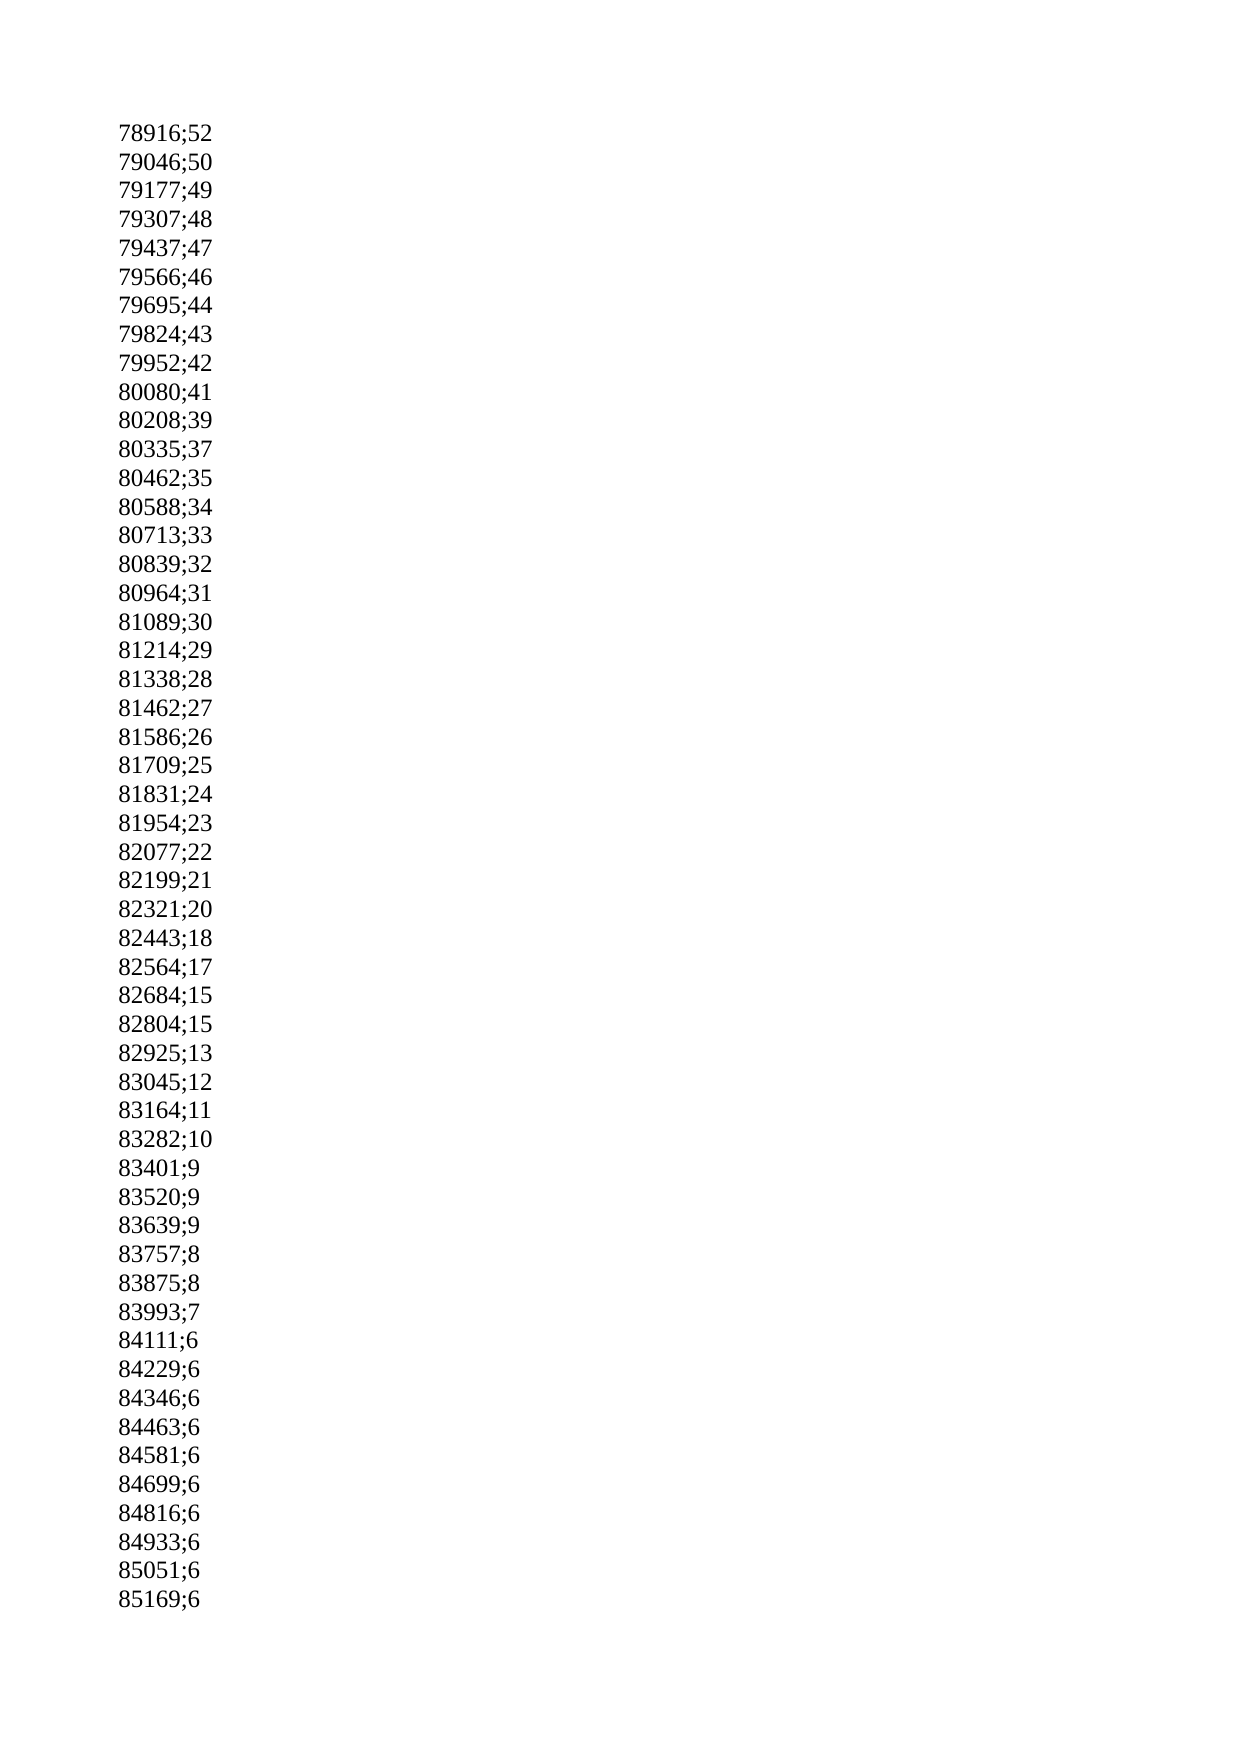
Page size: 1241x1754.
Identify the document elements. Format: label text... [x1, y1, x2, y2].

text 79437;47 [118, 233, 1122, 262]
text 82564;17 [118, 952, 1122, 981]
text 84463;6 [118, 1412, 1122, 1441]
text 80208;39 [118, 406, 1122, 434]
text 84816;6 [118, 1498, 1122, 1527]
text 80588;34 [118, 492, 1122, 521]
text 81089;30 [118, 607, 1122, 636]
text 84699;6 [118, 1469, 1122, 1498]
text 79177;49 [118, 176, 1122, 204]
text 83282;10 [118, 1124, 1122, 1153]
text 80964;31 [118, 578, 1122, 607]
text 85051;6 [118, 1556, 1122, 1584]
text 81214;29 [118, 636, 1122, 664]
text 80839;32 [118, 549, 1122, 578]
text 80080;41 [118, 377, 1122, 406]
text 83875;8 [118, 1268, 1122, 1297]
text 82077;22 [118, 837, 1122, 866]
text 82684;15 [118, 981, 1122, 1009]
text 78916;52 [118, 118, 1122, 147]
text 79566;46 [118, 262, 1122, 291]
text 79824;43 [118, 319, 1122, 348]
text 81338;28 [118, 664, 1122, 693]
text 82925;13 [118, 1038, 1122, 1067]
text 83045;12 [118, 1067, 1122, 1096]
text 80462;35 [118, 463, 1122, 492]
text 83993;7 [118, 1297, 1122, 1326]
text 79952;42 [118, 348, 1122, 377]
text 81462;27 [118, 693, 1122, 722]
text 84346;6 [118, 1383, 1122, 1412]
text 82199;21 [118, 866, 1122, 894]
text 83757;8 [118, 1239, 1122, 1268]
text 79695;44 [118, 291, 1122, 319]
text 80713;33 [118, 521, 1122, 549]
text 83164;11 [118, 1096, 1122, 1124]
text 84111;6 [118, 1326, 1122, 1354]
text 85169;6 [118, 1584, 1122, 1613]
text 81831;24 [118, 779, 1122, 808]
text 82443;18 [118, 923, 1122, 952]
text 79046;50 [118, 147, 1122, 176]
text 81709;25 [118, 751, 1122, 779]
text 84933;6 [118, 1527, 1122, 1556]
text 82321;20 [118, 894, 1122, 923]
text 83639;9 [118, 1211, 1122, 1239]
text 82804;15 [118, 1009, 1122, 1038]
text 80335;37 [118, 434, 1122, 463]
text 84229;6 [118, 1354, 1122, 1383]
text 83520;9 [118, 1182, 1122, 1211]
text 79307;48 [118, 204, 1122, 233]
text 81586;26 [118, 722, 1122, 751]
text 83401;9 [118, 1153, 1122, 1182]
text 84581;6 [118, 1441, 1122, 1469]
text 81954;23 [118, 808, 1122, 837]
